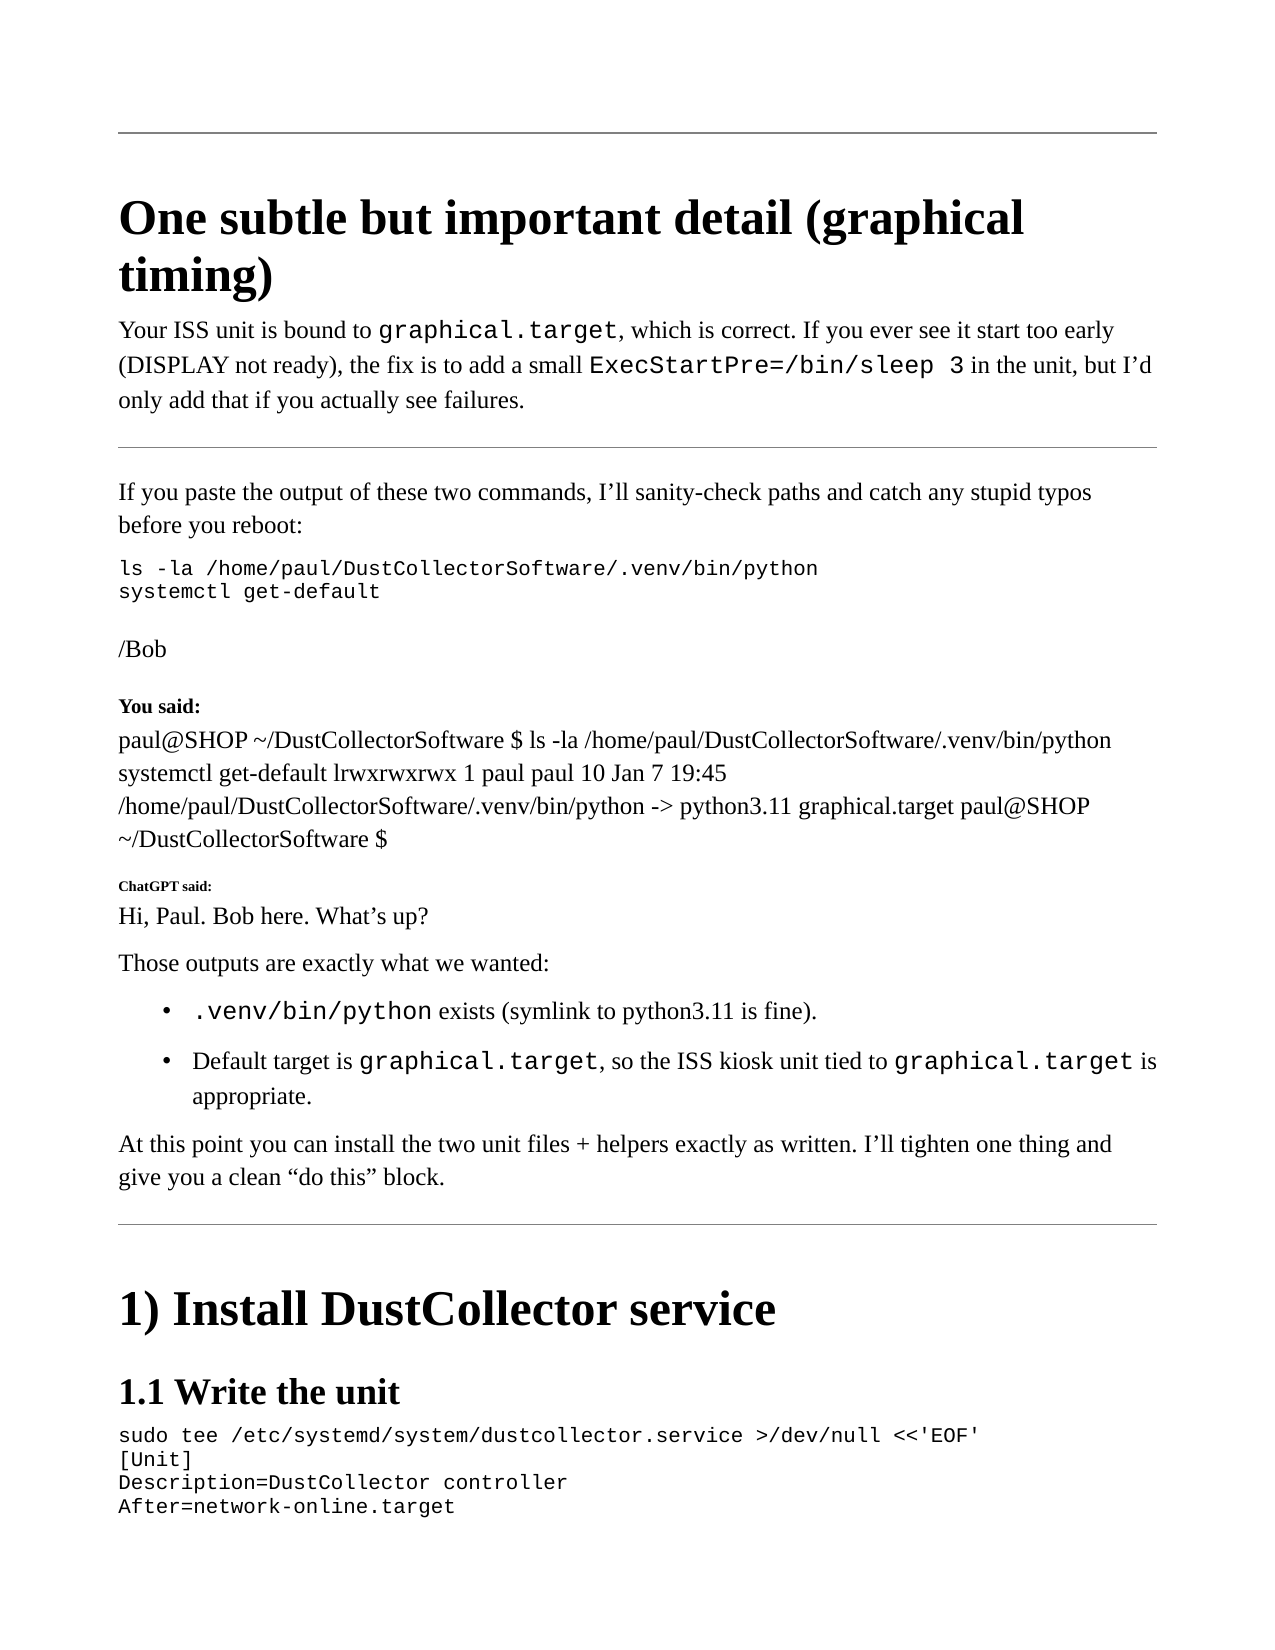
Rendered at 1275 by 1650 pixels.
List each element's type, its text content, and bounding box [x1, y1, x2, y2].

text Your ISS unit is bound to graphical.target, which is correct. If you ever see it start too early (DISPLAY not ready), the fix is to add a small ExecStartPre=/bin/sleep 3 in the unit, but I’d only add that if you actually see failures. [118, 315, 1157, 414]
subtitle 1.1 Write the unit [118, 1369, 1157, 1412]
text At this point you can install the two unit files + helpers exactly as written. I’ll tighten one thing and give you a clean “do this” block. [118, 1129, 1157, 1190]
text /Bob [118, 634, 1157, 663]
text ls -la /home/paul/DustCollectorSoftware/.venv/bin/python [118, 558, 1157, 581]
text After=network-online.target [118, 1496, 1157, 1519]
text [Unit] [118, 1449, 1157, 1472]
list Default target is graphical.target, so the ISS kiosk unit tied to graphical.target is appropriate. [162, 1046, 1157, 1110]
subtitle 1) Install DustCollector service [118, 1278, 1157, 1336]
text Description=DustCollector controller [118, 1472, 1157, 1496]
list .venv/bin/python exists (symlink to python3.11 is fine). [162, 996, 1157, 1027]
subtitle You said: [118, 694, 1157, 718]
subtitle One subtle but important detail (graphical timing) [118, 187, 1157, 302]
text Those outputs are exactly what we wanted: [118, 948, 1157, 977]
text paul@SHOP ~/DustCollectorSoftware $ ls -la /home/paul/DustCollectorSoftware/.venv/bin/python systemctl get-default lrwxrwxrwx 1 paul paul 10 Jan 7 19:45 /home/paul/DustCollectorSoftware/.venv/bin/python -> python3.11 graphical.target paul@SHOP ~/DustCollectorSoftware $ [118, 725, 1157, 853]
text If you paste the output of these two commands, I’ll sanity-check paths and catch any stupid typos before you reboot: [118, 477, 1157, 539]
text Hi, Paul. Bob here. What’s up? [118, 901, 1157, 929]
text sudo tee /etc/systemd/system/dustcollector.service >/dev/null <<'EOF' [118, 1425, 1157, 1449]
subtitle ChatGPT said: [118, 878, 1157, 894]
text systemctl get-default [118, 581, 1157, 605]
